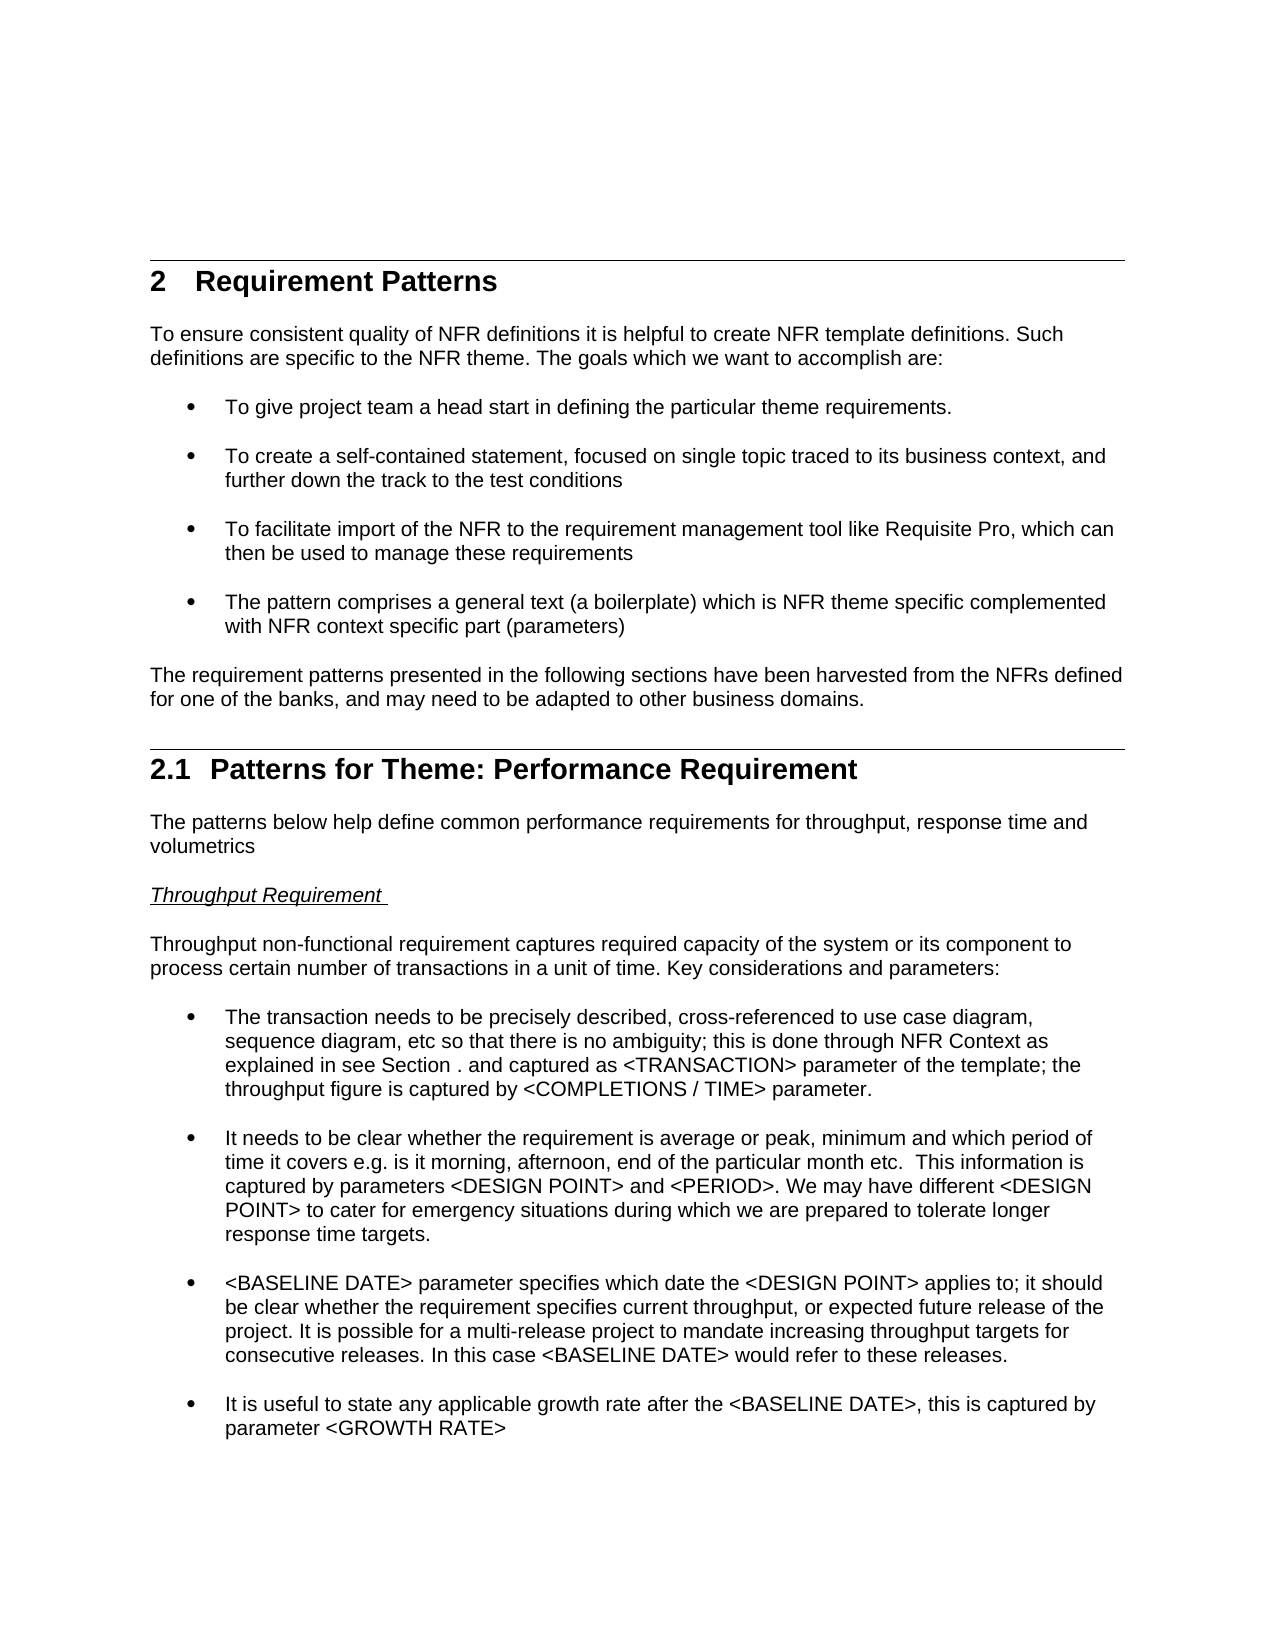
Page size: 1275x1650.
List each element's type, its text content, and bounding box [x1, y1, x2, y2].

list Patterns for Theme: Performance Requirement [150, 750, 1125, 785]
list To give project team a head start in defining the particular theme requirements. [187, 395, 1125, 419]
text To ensure consistent quality of NFR definitions it is helpful to create NFR template definitions. Such definitions are specific to the NFR theme. The goals which we want to accomplish are: [150, 322, 1125, 370]
text Throughput Requirement [150, 883, 1125, 907]
list To facilitate import of the NFR to the requirement management tool like Requisite Pro, which can then be used to manage these requirements [187, 517, 1125, 565]
text The patterns below help define common performance requirements for throughput, response time and volumetrics [150, 810, 1125, 858]
list Requirement Patterns [150, 261, 1125, 297]
list The pattern comprises a general text (a boilerplate) which is NFR theme specific complemented with NFR context specific part (parameters) [187, 590, 1125, 638]
list <BASELINE DATE> parameter specifies which date the <DESIGN POINT> applies to; it should be clear whether the requirement specifies current throughput, or expected future release of the project. It is possible for a multi-release project to mandate increasing throughput targets for consecutive releases. In this case <BASELINE DATE> would refer to these releases. [187, 1271, 1125, 1367]
list To create a self-contained statement, focused on single topic traced to its business context, and further down the track to the test conditions [187, 444, 1125, 492]
text The requirement patterns presented in the following sections have been harvested from the NFRs defined for one of the banks, and may need to be adapted to other business domains. [150, 663, 1125, 711]
list It needs to be clear whether the requirement is average or peak, minimum and which period of time it covers e.g. is it morning, afternoon, end of the particular month etc. This information is captured by parameters <DESIGN POINT> and <PERIOD>. We may have different <DESIGN POINT> to cater for emergency situations during which we are prepared to tolerate longer response time targets. [187, 1126, 1125, 1246]
text Throughput non-functional requirement captures required capacity of the system or its component to process certain number of transactions in a unit of time. Key considerations and parameters: [150, 932, 1125, 980]
list The transaction needs to be precisely described, cross-referenced to use case diagram, sequence diagram, etc so that there is no ambiguity; this is done through NFR Context as explained in see Section 1.6. and captured as <TRANSACTION> parameter of the template; the throughput figure is captured by <COMPLETIONS / TIME> parameter. [187, 1005, 1125, 1101]
list It is useful to state any applicable growth rate after the <BASELINE DATE>, this is captured by parameter <GROWTH RATE> [187, 1392, 1125, 1440]
